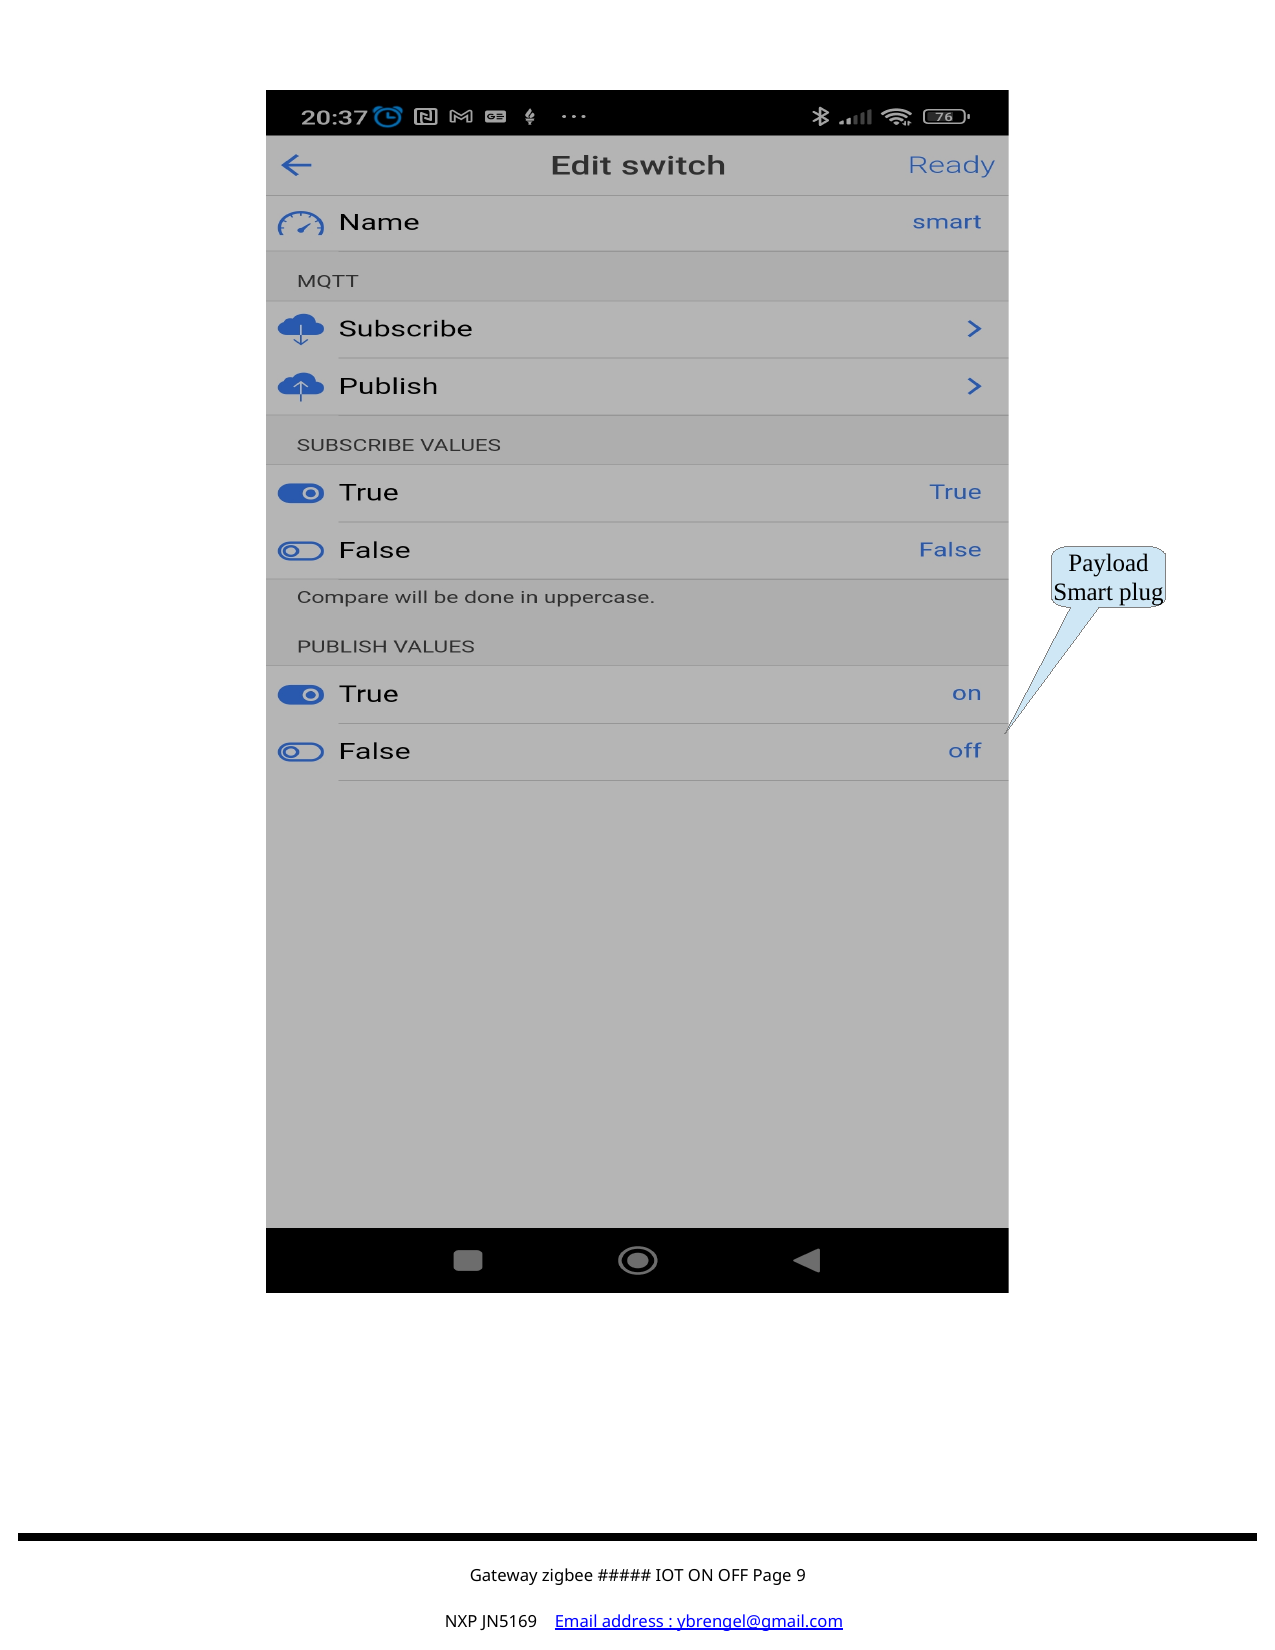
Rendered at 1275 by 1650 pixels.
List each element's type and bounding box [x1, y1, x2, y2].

picture [266, 90, 1009, 1293]
